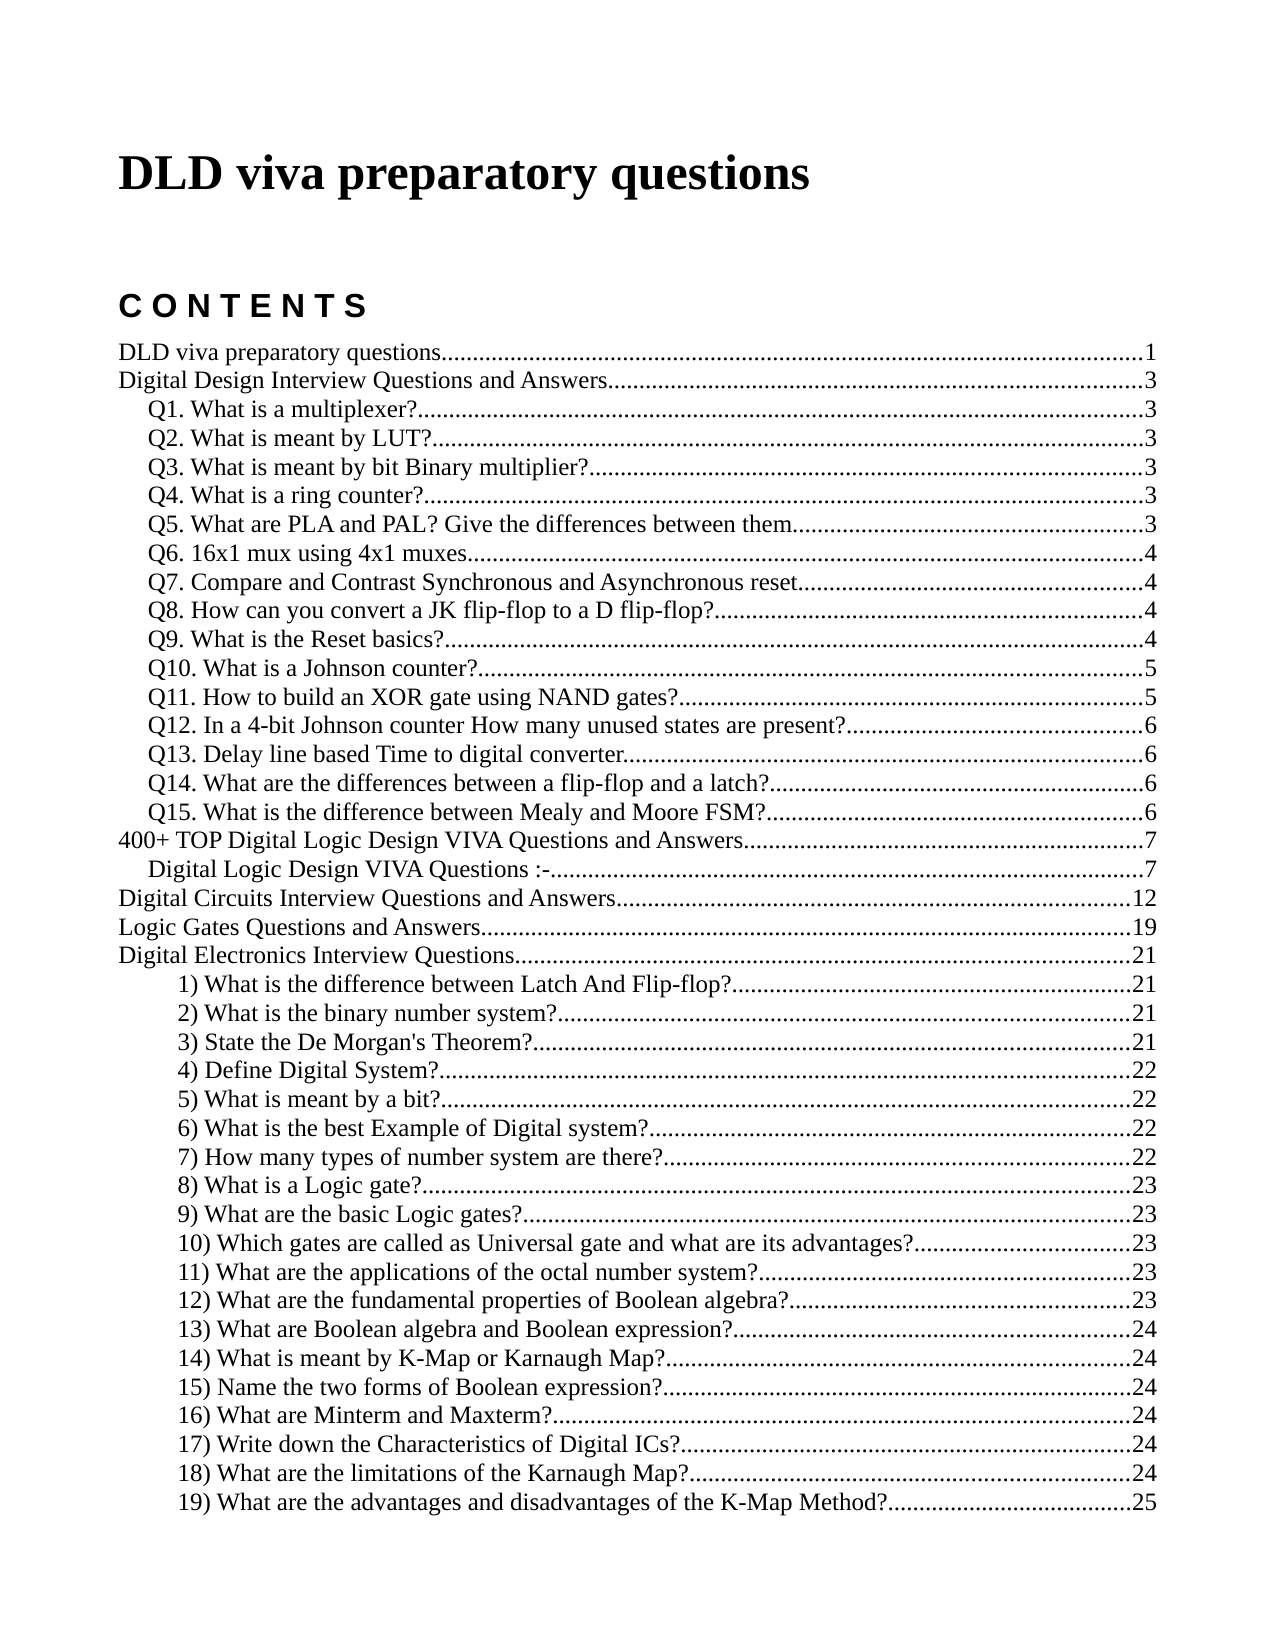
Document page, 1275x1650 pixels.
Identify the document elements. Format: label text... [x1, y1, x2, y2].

text 19) What are the advantages and disadvantages of the K-Map Method? 25 [177, 1487, 1157, 1515]
text 1) What is the difference between Latch And Flip-flop? 21 [177, 969, 1157, 998]
text 18) What are the limitations of the Karnaugh Map? 24 [177, 1458, 1157, 1487]
text 17) Write down the Characteristics of Digital ICs? 24 [177, 1429, 1157, 1458]
text Logic Gates Questions and Answers 19 [118, 912, 1157, 940]
text Digital Design Interview Questions and Answers 3 [118, 365, 1157, 394]
text 4) Define Digital System? 22 [177, 1055, 1157, 1084]
text Q6. 16x1 mux using 4x1 muxes 4 [148, 538, 1157, 567]
text 15) Name the two forms of Boolean expression? 24 [177, 1372, 1157, 1400]
subtitle C O N T E N T S [118, 286, 1157, 324]
text Q9. What is the Reset basics? 4 [148, 624, 1157, 653]
text Q7. Compare and Contrast Synchronous and Asynchronous reset. 4 [148, 567, 1157, 595]
text Digital Logic Design VIVA Questions :- 7 [148, 854, 1157, 883]
text 5) What is meant by a bit? 22 [177, 1084, 1157, 1113]
text DLD viva preparatory questions 1 [118, 337, 1157, 365]
text 7) How many types of number system are there? 22 [177, 1142, 1157, 1170]
text 13) What are Boolean algebra and Boolean expression? 24 [177, 1314, 1157, 1343]
text 14) What is meant by K-Map or Karnaugh Map? 24 [177, 1343, 1157, 1372]
text 10) Which gates are called as Universal gate and what are its advantages? 23 [177, 1228, 1157, 1257]
text 9) What are the basic Logic gates? 23 [177, 1199, 1157, 1228]
text Q12. In a 4-bit Johnson counter How many unused states are present? 6 [148, 710, 1157, 739]
text Q8. How can you convert a JK flip-flop to a D flip-flop? 4 [148, 595, 1157, 624]
text Q4. What is a ring counter? 3 [148, 480, 1157, 509]
subtitle DLD viva preparatory questions [118, 143, 1157, 201]
text 12) What are the fundamental properties of Boolean algebra? 23 [177, 1285, 1157, 1314]
text 16) What are Minterm and Maxterm? 24 [177, 1400, 1157, 1429]
text Q3. What is meant by bit Binary multiplier? 3 [148, 452, 1157, 480]
text 11) What are the applications of the octal number system? 23 [177, 1257, 1157, 1285]
text Q11. How to build an XOR gate using NAND gates? 5 [148, 682, 1157, 710]
text 2) What is the binary number system? 21 [177, 998, 1157, 1027]
text Q15. What is the difference between Mealy and Moore FSM? 6 [148, 797, 1157, 825]
text Q13. Delay line based Time to digital converter. 6 [148, 739, 1157, 768]
text Q14. What are the differences between a flip-flop and a latch? 6 [148, 768, 1157, 797]
text Q1. What is a multiplexer? 3 [148, 394, 1157, 423]
text Digital Electronics Interview Questions 21 [118, 940, 1157, 969]
text 3) State the De Morgan's Theorem? 21 [177, 1027, 1157, 1055]
text Q10. What is a Johnson counter? 5 [148, 653, 1157, 682]
text Q5. What are PLA and PAL? Give the differences between them. 3 [148, 509, 1157, 538]
text 400+ TOP Digital Logic Design VIVA Questions and Answers 7 [118, 825, 1157, 854]
text Q2. What is meant by LUT? 3 [148, 423, 1157, 452]
text 6) What is the best Example of Digital system? 22 [177, 1113, 1157, 1142]
text 8) What is a Logic gate? 23 [177, 1170, 1157, 1199]
text Digital Circuits Interview Questions and Answers 12 [118, 883, 1157, 912]
